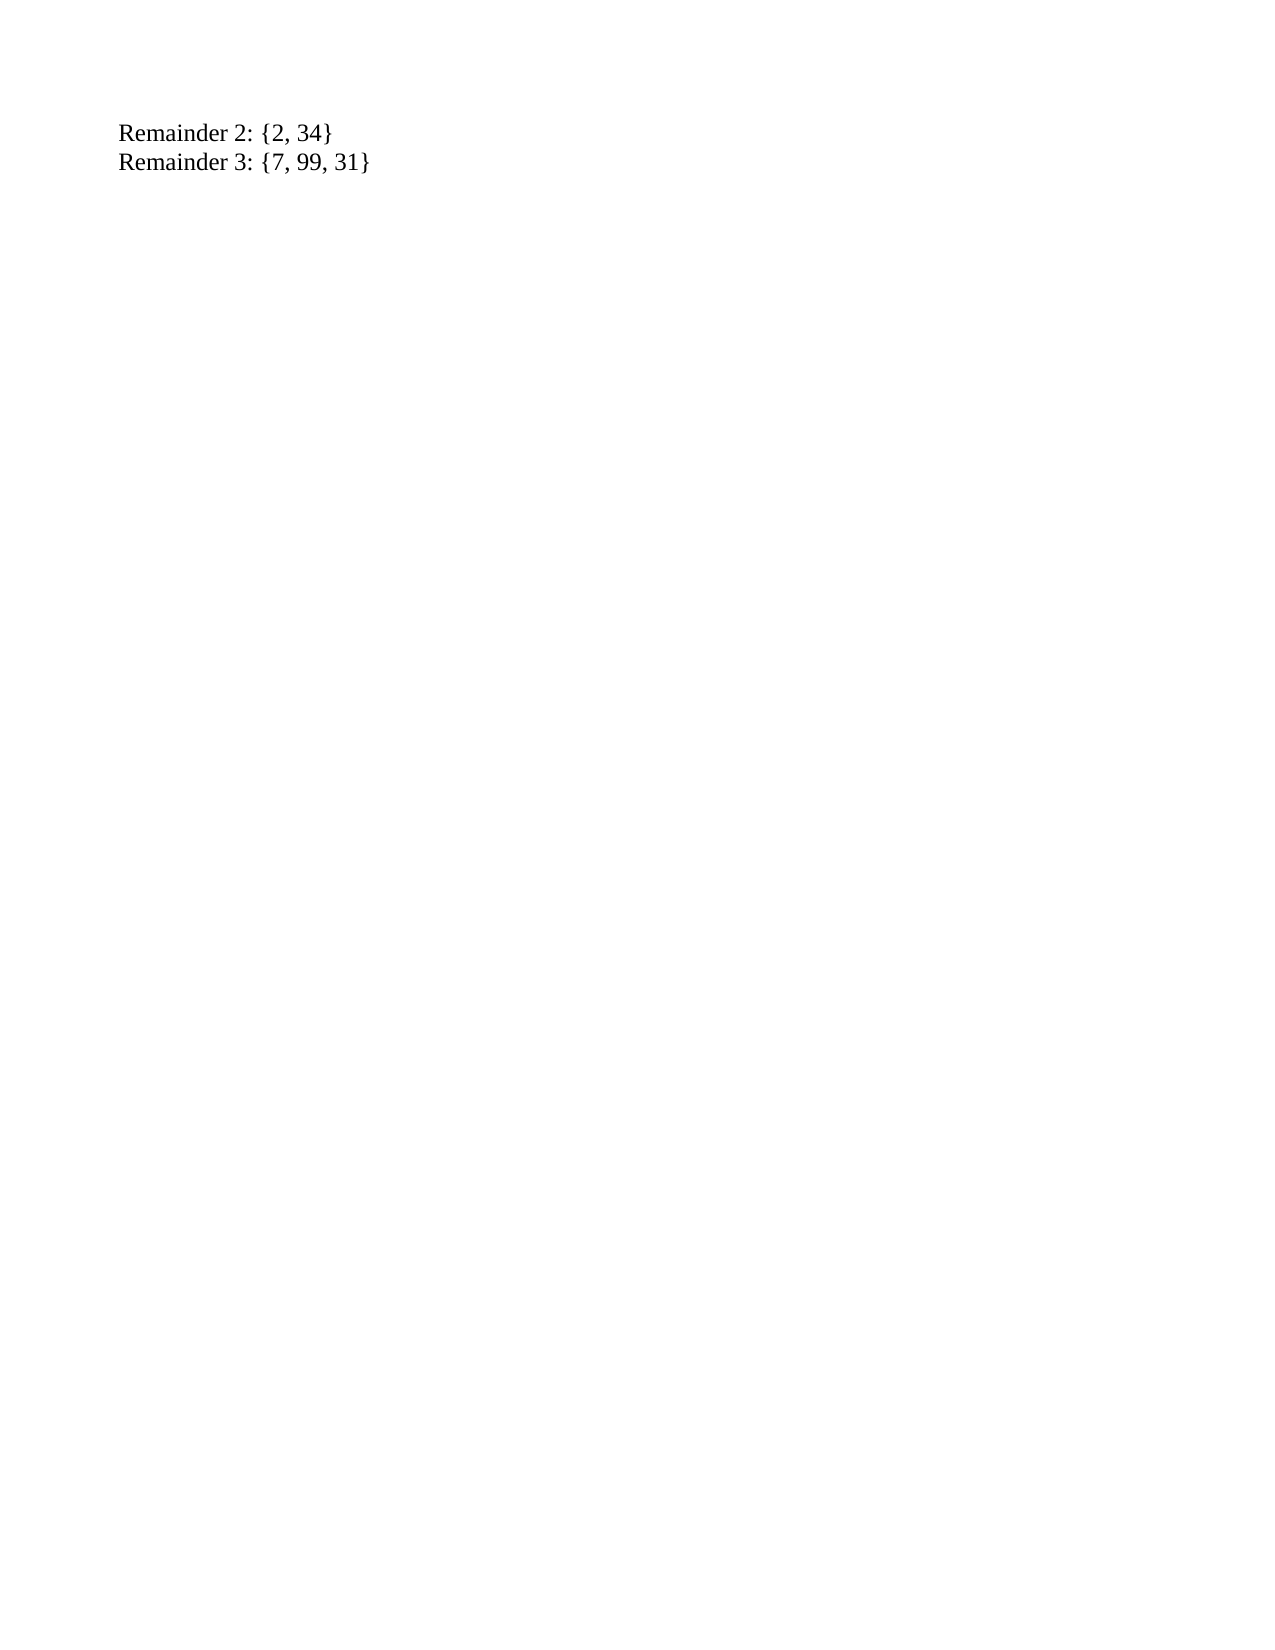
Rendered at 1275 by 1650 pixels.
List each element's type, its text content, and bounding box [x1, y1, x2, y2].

text Remainder 2: {2, 34} [118, 118, 1157, 147]
text Remainder 3: {7, 99, 31} [118, 147, 1157, 176]
